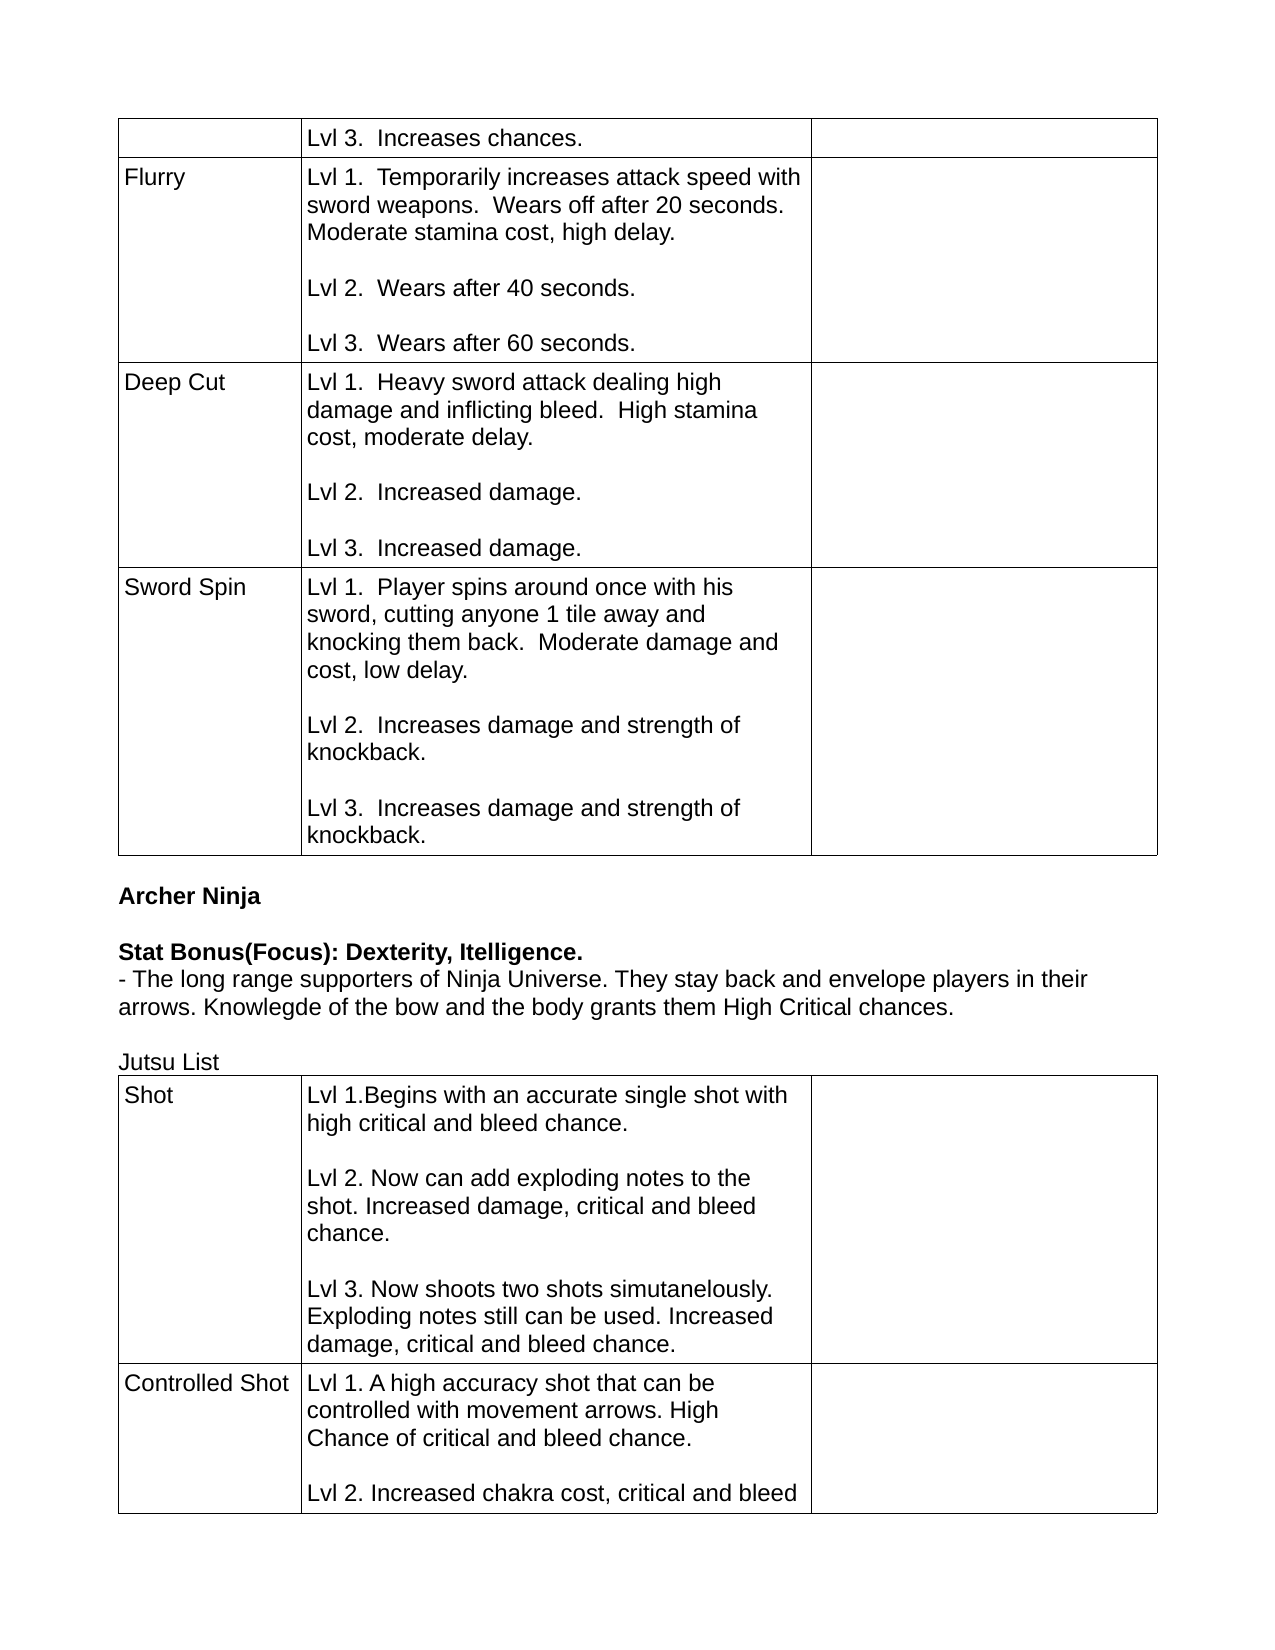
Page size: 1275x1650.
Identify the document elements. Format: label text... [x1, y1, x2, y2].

table_header Lvl 1.Begins with an accurate single shot with high critical and bleed chance. Lvl 2. Now can add exploding notes to the shot. Increased damage, critical and bleed chance. Lvl 3. Now shoots two shots simutanelously. Exploding notes still can be used. Increased damage, critical and bleed chance. [302, 1076, 811, 1363]
table_cell Lvl 1. Heavy sword attack dealing high damage and inflicting bleed. High stamina cost, moderate delay. Lvl 2. Increased damage. Lvl 3. Increased damage. [302, 363, 811, 567]
table_header [812, 1076, 1157, 1363]
table_cell [812, 158, 1157, 362]
table_header Shot [119, 1076, 301, 1363]
table_cell [812, 568, 1157, 854]
table_header [812, 119, 1157, 157]
text Jutsu List [118, 1048, 1157, 1075]
table_cell Flurry [119, 158, 301, 362]
table_header [119, 119, 301, 157]
table_cell Lvl 1. Temporarily increases attack speed with sword weapons. Wears off after 20 seconds. Moderate stamina cost, high delay. Lvl 2. Wears after 40 seconds. Lvl 3. Wears after 60 seconds. [302, 158, 811, 362]
table_cell [812, 363, 1157, 567]
table_cell Deep Cut [119, 363, 301, 567]
table_header Lvl 3. Increases chances. [302, 119, 811, 157]
text - The long range supporters of Ninja Universe. They stay back and envelope players in their arrows. Knowlegde of the bow and the body grants them High Critical chances. [118, 965, 1157, 1020]
text Stat Bonus(Focus): Dexterity, Itelligence. [118, 937, 1157, 965]
table_cell Sword Spin [119, 568, 301, 854]
table_cell Lvl 1. A high accuracy shot that can be controlled with movement arrows. High Chance of critical and bleed chance. Lvl 2. Increased chakra cost, critical and bleed [302, 1364, 811, 1513]
table_cell [812, 1364, 1157, 1513]
table_cell Controlled Shot [119, 1364, 301, 1513]
table_cell Lvl 1. Player spins around once with his sword, cutting anyone 1 tile away and knocking them back. Moderate damage and cost, low delay. Lvl 2. Increases damage and strength of knockback. Lvl 3. Increases damage and strength of knockback. [302, 568, 811, 854]
text Archer Ninja [118, 882, 1157, 910]
